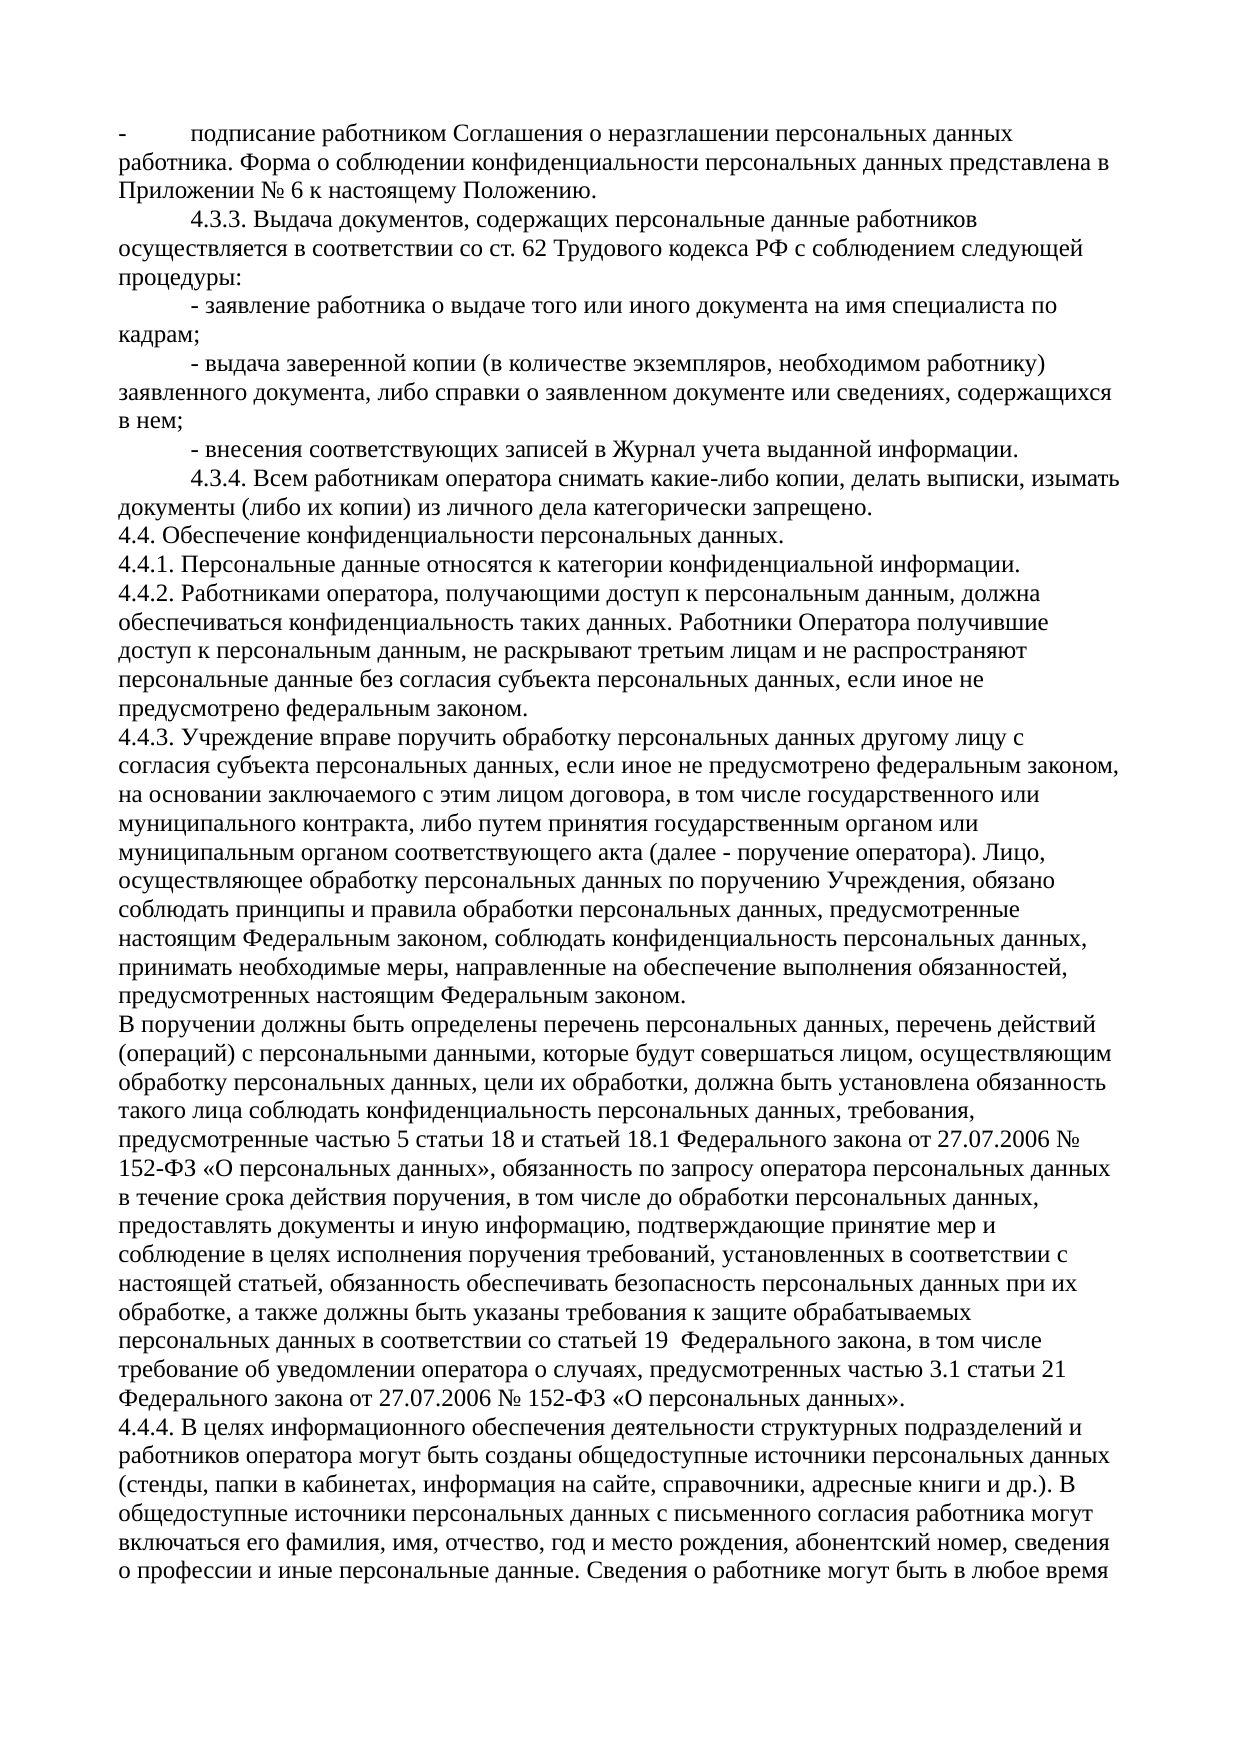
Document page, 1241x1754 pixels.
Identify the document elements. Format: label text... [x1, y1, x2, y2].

list подписание работником Соглашения о неразглашении персональных данных работника. Форма о соблюдении конфиденциальности персональных данных представлена в Приложении № 6 к настоящему Положению. [118, 118, 1122, 204]
text В поручении должны быть определены перечень персональных данных, перечень действий (операций) с персональными данными, которые будут совершаться лицом, осуществляющим обработку персональных данных, цели их обработки, должна быть установлена обязанность такого лица соблюдать конфиденциальность персональных данных, требования, предусмотренные частью 5 статьи 18 и статьей 18.1 Федерального закона от 27.07.2006 № 152-ФЗ «О персональных данных», обязанность по запросу оператора персональных данных в течение срока действия поручения, в том числе до обработки персональных данных, предоставлять документы и иную информацию, подтверждающие принятие мер и соблюдение в целях исполнения поручения требований, установленных в соответствии с настоящей статьей, обязанность обеспечивать безопасность персональных данных при их обработке, а также должны быть указаны требования к защите обрабатываемых персональных данных в соответствии со статьей 19 Федерального закона, в том числе требование об уведомлении оператора о случаях, предусмотренных частью 3.1 статьи 21 Федерального закона от 27.07.2006 № 152-ФЗ «О персональных данных». [118, 1009, 1122, 1412]
text - внесения соответствующих записей в Журнал учета выданной информации. [118, 434, 1122, 463]
text - заявление работника о выдаче того или иного документа на имя специалиста по кадрам; [118, 291, 1122, 348]
text 4.4. Обеспечение конфиденциальности персональных данных. [118, 521, 1122, 549]
text 4.4.1. Персональные данные относятся к категории конфиденциальной информации. [118, 549, 1122, 578]
text 4.4.4. В целях информационного обеспечения деятельности структурных подразделений и работников оператора могут быть созданы общедоступные источники персональных данных (стенды, папки в кабинетах, информация на сайте, справочники, адресные книги и др.). В общедоступные источники персональных данных с письменного согласия работника могут включаться его фамилия, имя, отчество, год и место рождения, абонентский номер, сведения о профессии и иные персональные данные. Сведения о работнике могут быть в любое время [118, 1412, 1122, 1584]
text 4.3.4. Всем работникам оператора снимать какие-либо копии, делать выписки, изымать документы (либо их копии) из личного дела категорически запрещено. [118, 463, 1122, 521]
text 4.4.2. Работниками оператора, получающими доступ к персональным данным, должна обеспечиваться конфиденциальность таких данных. Работники Оператора получившие доступ к персональным данным, не раскрывают третьим лицам и не распространяют персональные данные без согласия субъекта персональных данных, если иное не предусмотрено федеральным законом. [118, 578, 1122, 722]
text 4.4.3. Учреждение вправе поручить обработку персональных данных другому лицу с согласия субъекта персональных данных, если иное не предусмотрено федеральным законом, на основании заключаемого с этим лицом договора, в том числе государственного или муниципального контракта, либо путем принятия государственным органом или муниципальным органом соответствующего акта (далее - поручение оператора). Лицо, осуществляющее обработку персональных данных по поручению Учреждения, обязано соблюдать принципы и правила обработки персональных данных, предусмотренные настоящим Федеральным законом, соблюдать конфиденциальность персональных данных, принимать необходимые меры, направленные на обеспечение выполнения обязанностей, предусмотренных настоящим Федеральным законом. [118, 722, 1122, 1009]
text 4.3.3. Выдача документов, содержащих персональные данные работников осуществляется в соответствии со ст. 62 Трудового кодекса РФ с соблюдением следующей процедуры: [118, 204, 1122, 291]
text - выдача заверенной копии (в количестве экземпляров, необходимом работнику) заявленного документа, либо справки о заявленном документе или сведениях, содержащихся в нем; [118, 348, 1122, 434]
